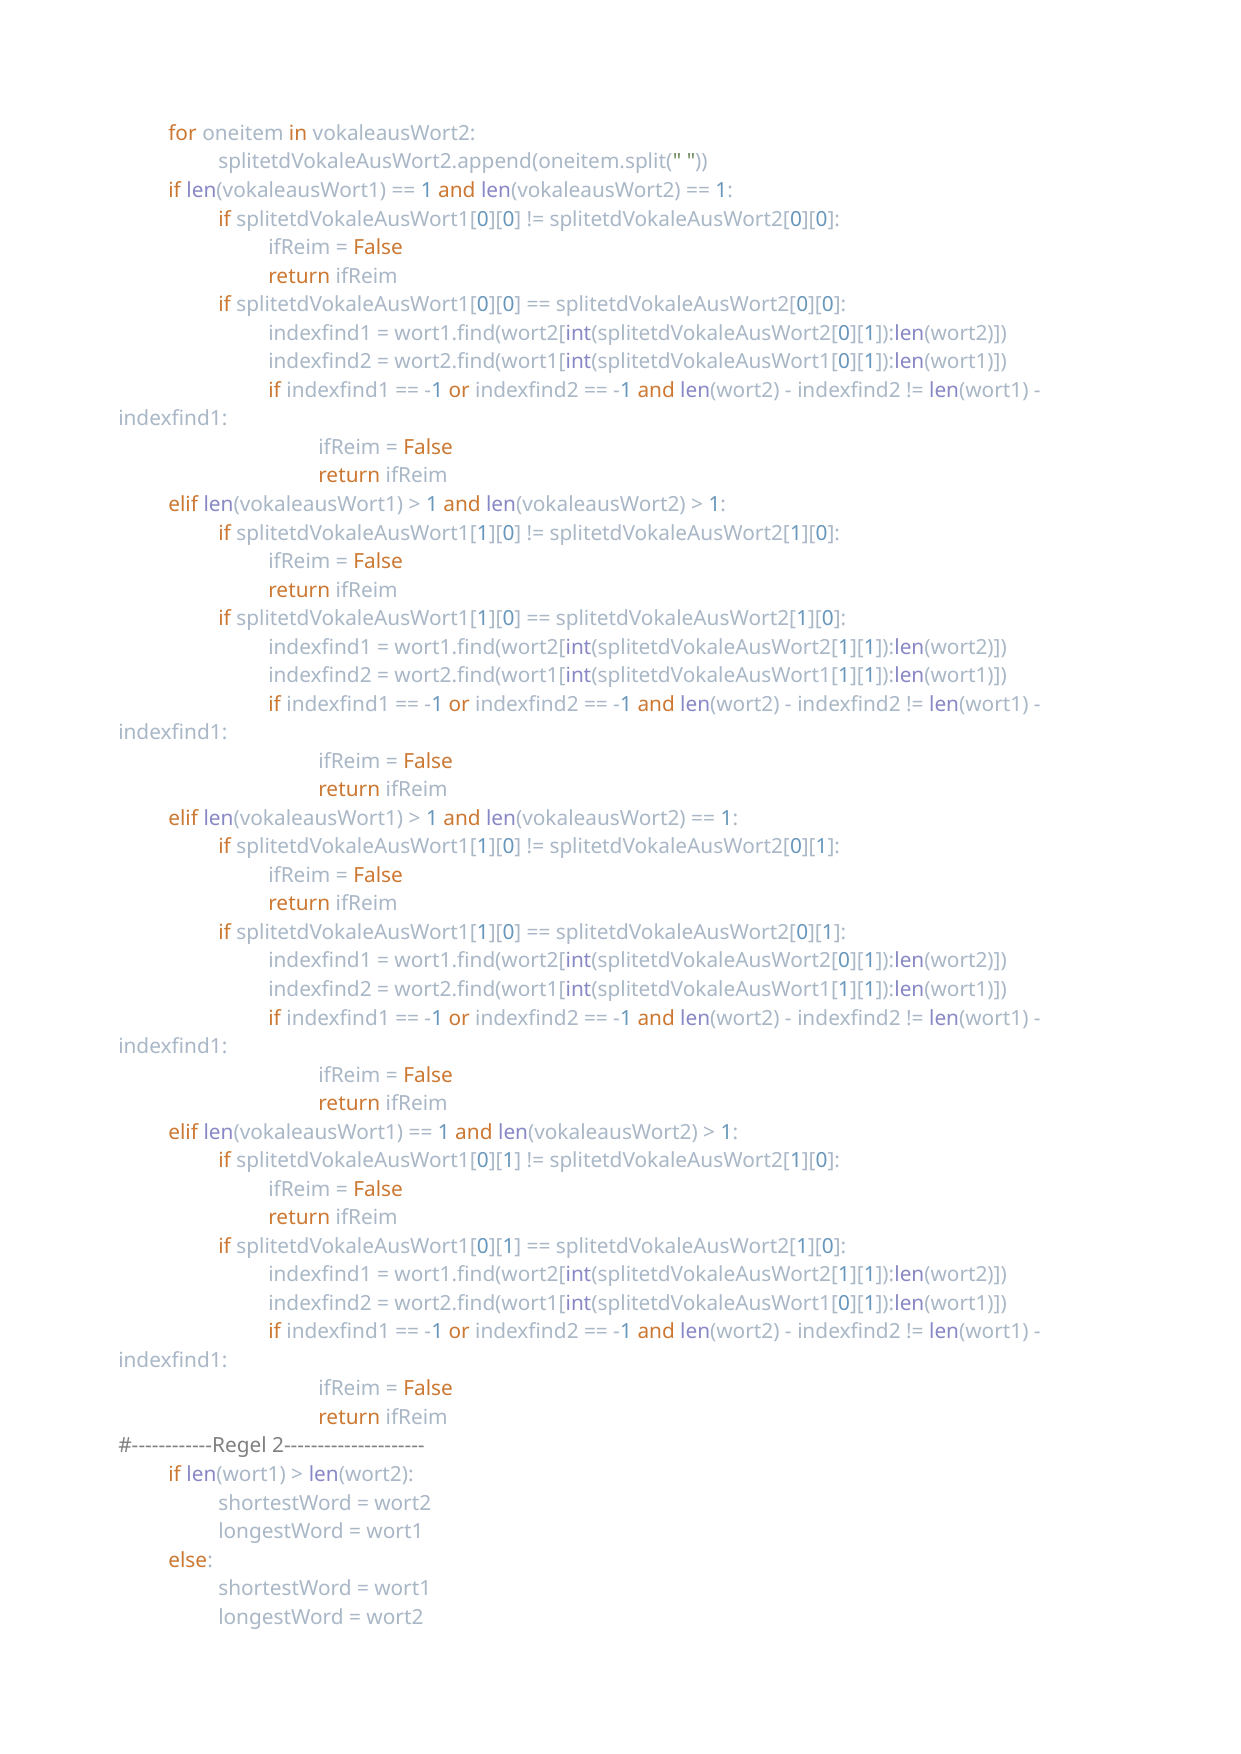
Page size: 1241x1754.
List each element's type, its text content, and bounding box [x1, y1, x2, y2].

text elif len(vokaleausWort1) == 1 and len(vokaleausWort2) > 1: [118, 1117, 1122, 1145]
text return ifReim [118, 1402, 1122, 1431]
text longestWord = wort1 [118, 1516, 1122, 1545]
text ifReim = False [118, 1060, 1122, 1088]
text splitetdVokaleAusWort2.append(oneitem.split(" ")) [118, 147, 1122, 175]
text indexfind2 = wort2.find(wort1[int(splitetdVokaleAusWort1[0][1]):len(wort1)]) [118, 346, 1122, 375]
text indexfind2 = wort2.find(wort1[int(splitetdVokaleAusWort1[1][1]):len(wort1)]) [118, 660, 1122, 689]
text if splitetdVokaleAusWort1[1][0] != splitetdVokaleAusWort2[1][0]: [118, 518, 1122, 546]
text shortestWord = wort2 [118, 1488, 1122, 1516]
text return ifReim [118, 461, 1122, 489]
text ifReim = False [118, 746, 1122, 774]
text elif len(vokaleausWort1) > 1 and len(vokaleausWort2) > 1: [118, 489, 1122, 518]
text indexfind1 = wort1.find(wort2[int(splitetdVokaleAusWort2[1][1]):len(wort2)]) [118, 632, 1122, 660]
text if indexfind1 == -1 or indexfind2 == -1 and len(wort2) - indexfind2 != len(wort1) - indexfind1: [118, 1317, 1122, 1373]
text else: [118, 1545, 1122, 1573]
text longestWord = wort2 [118, 1602, 1122, 1630]
text #------------Regel 2--------------------- [118, 1431, 1122, 1459]
text return ifReim [118, 888, 1122, 917]
text indexfind2 = wort2.find(wort1[int(splitetdVokaleAusWort1[1][1]):len(wort1)]) [118, 974, 1122, 1003]
text ifReim = False [118, 546, 1122, 575]
text if indexfind1 == -1 or indexfind2 == -1 and len(wort2) - indexfind2 != len(wort1) - indexfind1: [118, 689, 1122, 746]
text if splitetdVokaleAusWort1[1][0] == splitetdVokaleAusWort2[1][0]: [118, 603, 1122, 632]
text indexfind1 = wort1.find(wort2[int(splitetdVokaleAusWort2[1][1]):len(wort2)]) [118, 1259, 1122, 1288]
text if splitetdVokaleAusWort1[0][0] == splitetdVokaleAusWort2[0][0]: [118, 289, 1122, 318]
text if splitetdVokaleAusWort1[0][1] == splitetdVokaleAusWort2[1][0]: [118, 1231, 1122, 1259]
text ifReim = False [118, 1174, 1122, 1202]
text ifReim = False [118, 1373, 1122, 1402]
text indexfind1 = wort1.find(wort2[int(splitetdVokaleAusWort2[0][1]):len(wort2)]) [118, 318, 1122, 346]
text ifReim = False [118, 860, 1122, 888]
text ifReim = False [118, 232, 1122, 261]
text ifReim = False [118, 432, 1122, 461]
text return ifReim [118, 774, 1122, 803]
text if splitetdVokaleAusWort1[1][0] != splitetdVokaleAusWort2[0][1]: [118, 831, 1122, 860]
text if indexfind1 == -1 or indexfind2 == -1 and len(wort2) - indexfind2 != len(wort1) - indexfind1: [118, 1003, 1122, 1060]
text if splitetdVokaleAusWort1[1][0] == splitetdVokaleAusWort2[0][1]: [118, 917, 1122, 946]
text indexfind2 = wort2.find(wort1[int(splitetdVokaleAusWort1[0][1]):len(wort1)]) [118, 1288, 1122, 1317]
text if indexfind1 == -1 or indexfind2 == -1 and len(wort2) - indexfind2 != len(wort1) - indexfind1: [118, 375, 1122, 432]
text return ifReim [118, 575, 1122, 603]
text if splitetdVokaleAusWort1[0][0] != splitetdVokaleAusWort2[0][0]: [118, 204, 1122, 232]
text if len(vokaleausWort1) == 1 and len(vokaleausWort2) == 1: [118, 175, 1122, 204]
text return ifReim [118, 1202, 1122, 1231]
text return ifReim [118, 1088, 1122, 1117]
text elif len(vokaleausWort1) > 1 and len(vokaleausWort2) == 1: [118, 803, 1122, 831]
text indexfind1 = wort1.find(wort2[int(splitetdVokaleAusWort2[0][1]):len(wort2)]) [118, 946, 1122, 974]
text shortestWord = wort1 [118, 1573, 1122, 1602]
text for oneitem in vokaleausWort2: [118, 118, 1122, 147]
text return ifReim [118, 261, 1122, 289]
text if splitetdVokaleAusWort1[0][1] != splitetdVokaleAusWort2[1][0]: [118, 1145, 1122, 1174]
text if len(wort1) > len(wort2): [118, 1459, 1122, 1488]
